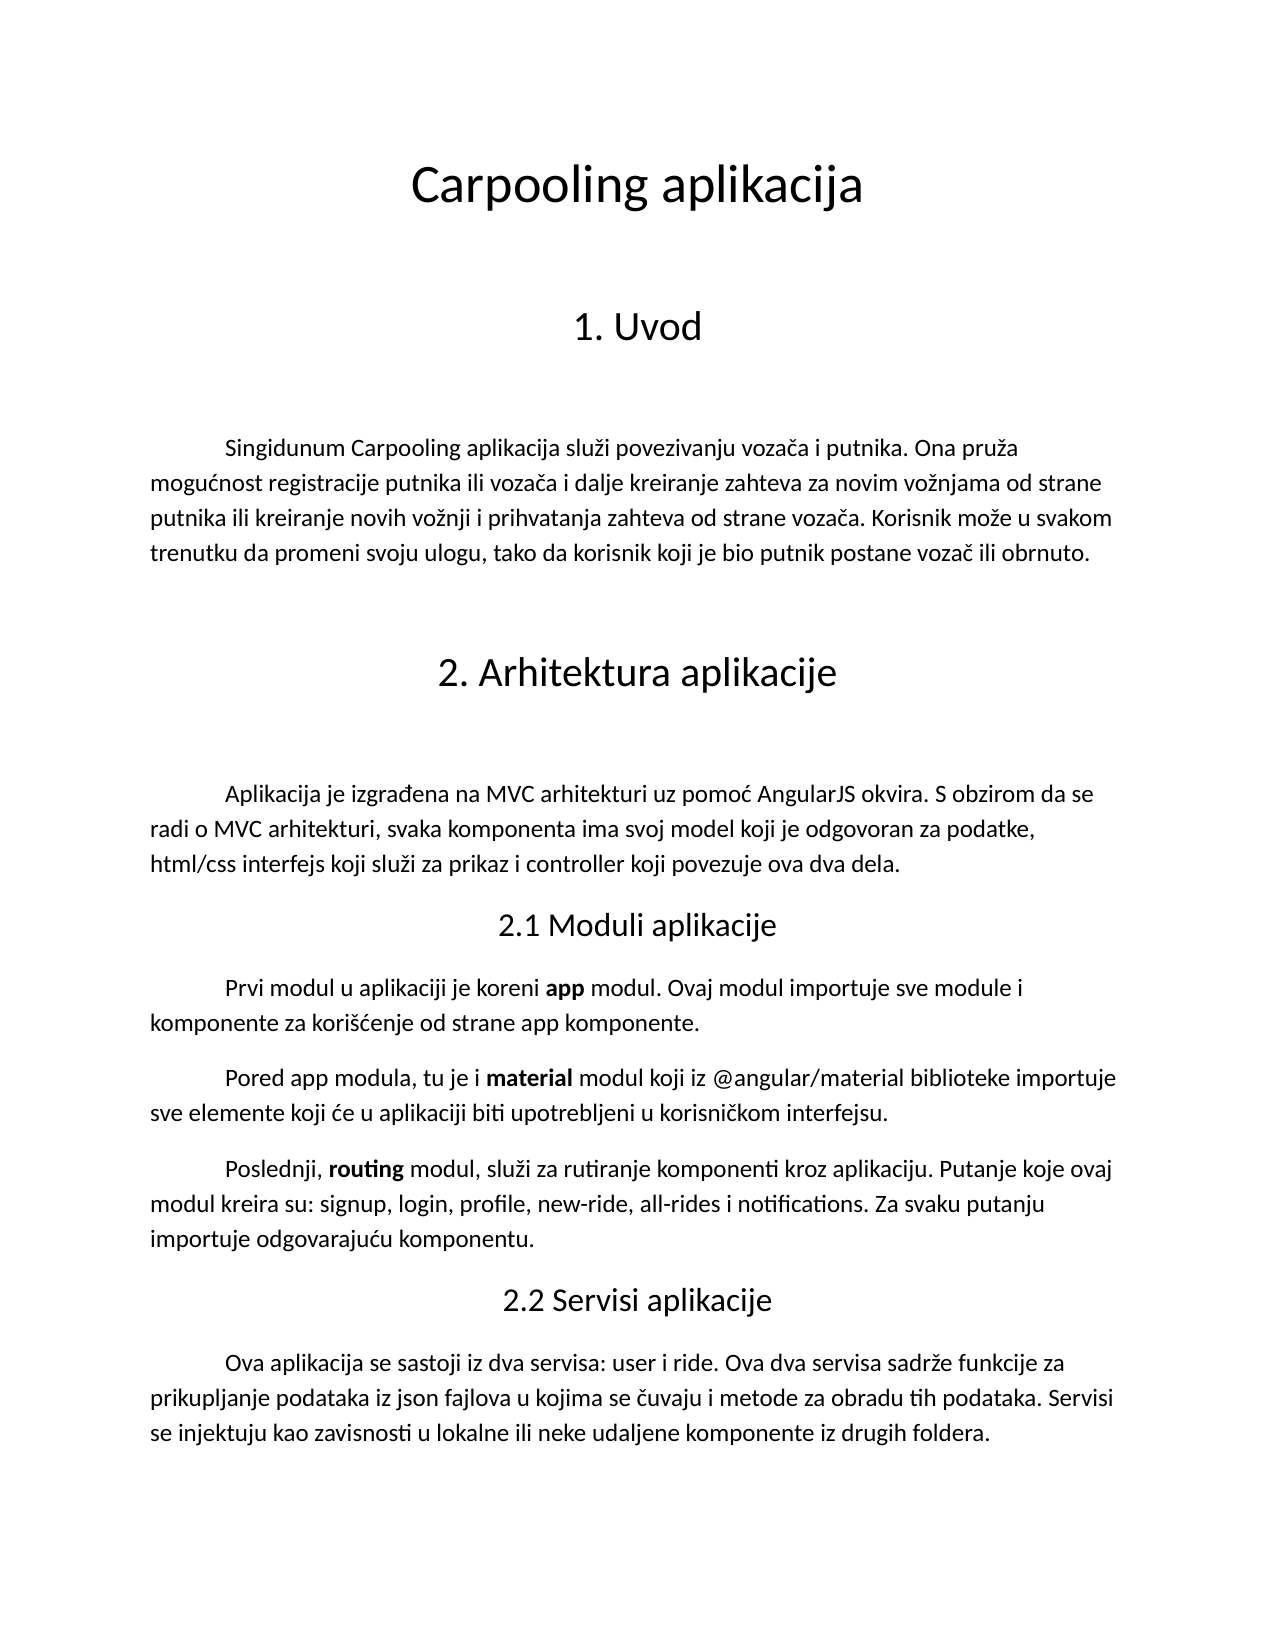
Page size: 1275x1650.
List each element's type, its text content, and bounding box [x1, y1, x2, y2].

text Poslednji, routing modul, služi za rutiranje komponenti kroz aplikaciju. Putanje koje ovaj modul kreira su: signup, login, profile, new-ride, all-rides i notifications. Za svaku putanju importuje odgovarajuću komponentu. [150, 1153, 1125, 1254]
text 2.2 Servisi aplikacije [150, 1279, 1125, 1320]
text Prvi modul u aplikaciji je koreni app modul. Ovaj modul importuje sve module i komponente za korišćenje od strane app komponente. [150, 972, 1125, 1037]
text Aplikacija je izgrađena na MVC arhitekturi uz pomoć AngularJS okvira. S obzirom da se radi o MVC arhitekturi, svaka komponenta ima svoj model koji je odgovoran za podatke, html/css interfejs koji služi za prikaz i controller koji povezuje ova dva dela. [150, 778, 1125, 879]
text Pored app modula, tu je i material modul koji iz @angular/material biblioteke importuje sve elemente koji će u aplikaciji biti upotrebljeni u korisničkom interfejsu. [150, 1063, 1125, 1128]
text 2. Arhitektura aplikacije [150, 646, 1125, 697]
text 2.1 Moduli aplikacije [150, 904, 1125, 945]
text Singidunum Carpooling aplikacija služi povezivanju vozača i putnika. Ona pruža mogućnost registracije putnika ili vozača i dalje kreiranje zahteva za novim vožnjama od strane putnika ili kreiranje novih vožnji i prihvatanja zahteva od strane vozača. Korisnik može u svakom trenutku da promeni svoju ulogu, tako da korisnik koji je bio putnik postane vozač ili obrnuto. [150, 432, 1125, 568]
text 1. Uvod [150, 300, 1125, 351]
text Ova aplikacija se sastoji iz dva servisa: user i ride. Ova dva servisa sadrže funkcije za prikupljanje podataka iz json fajlova u kojima se čuvaju i metode za obradu tih podataka. Servisi se injektuju kao zavisnosti u lokalne ili neke udaljene komponente iz drugih foldera. [150, 1347, 1125, 1447]
text Carpooling aplikacija [150, 150, 1125, 216]
